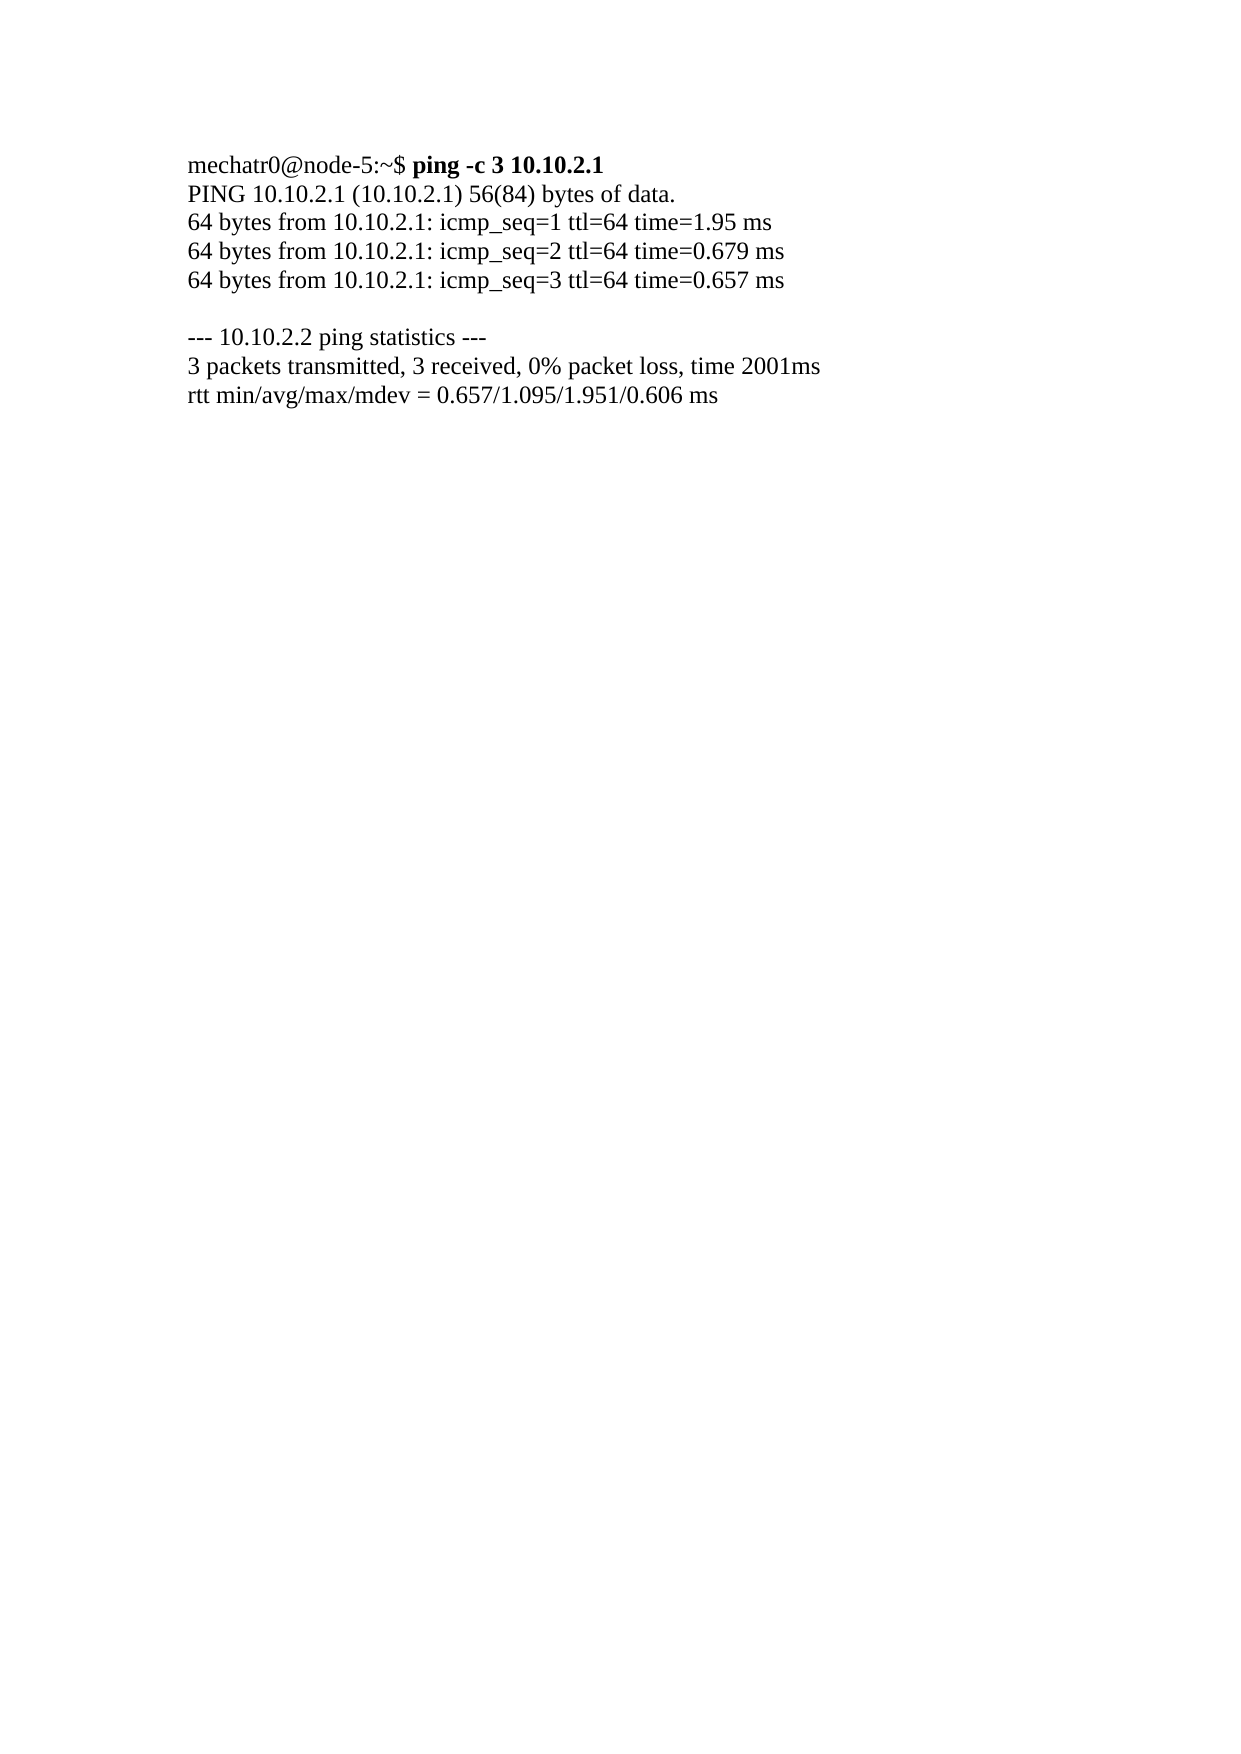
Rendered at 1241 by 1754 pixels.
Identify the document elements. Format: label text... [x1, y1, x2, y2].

text 64 bytes from 10.10.2.1: icmp_seq=3 ttl=64 time=0.657 ms [187, 265, 1053, 294]
text PING 10.10.2.1 (10.10.2.1) 56(84) bytes of data. [187, 179, 1053, 207]
text 64 bytes from 10.10.2.1: icmp_seq=1 ttl=64 time=1.95 ms [187, 207, 1053, 236]
text rtt min/avg/max/mdev = 0.657/1.095/1.951/0.606 ms [187, 380, 1053, 409]
text 3 packets transmitted, 3 received, 0% packet loss, time 2001ms [187, 351, 1053, 380]
text mechatr0@node-5:~$ ping -c 3 10.10.2.1 [187, 150, 1053, 179]
text --- 10.10.2.2 ping statistics --- [187, 322, 1053, 351]
text 64 bytes from 10.10.2.1: icmp_seq=2 ttl=64 time=0.679 ms [187, 236, 1053, 265]
